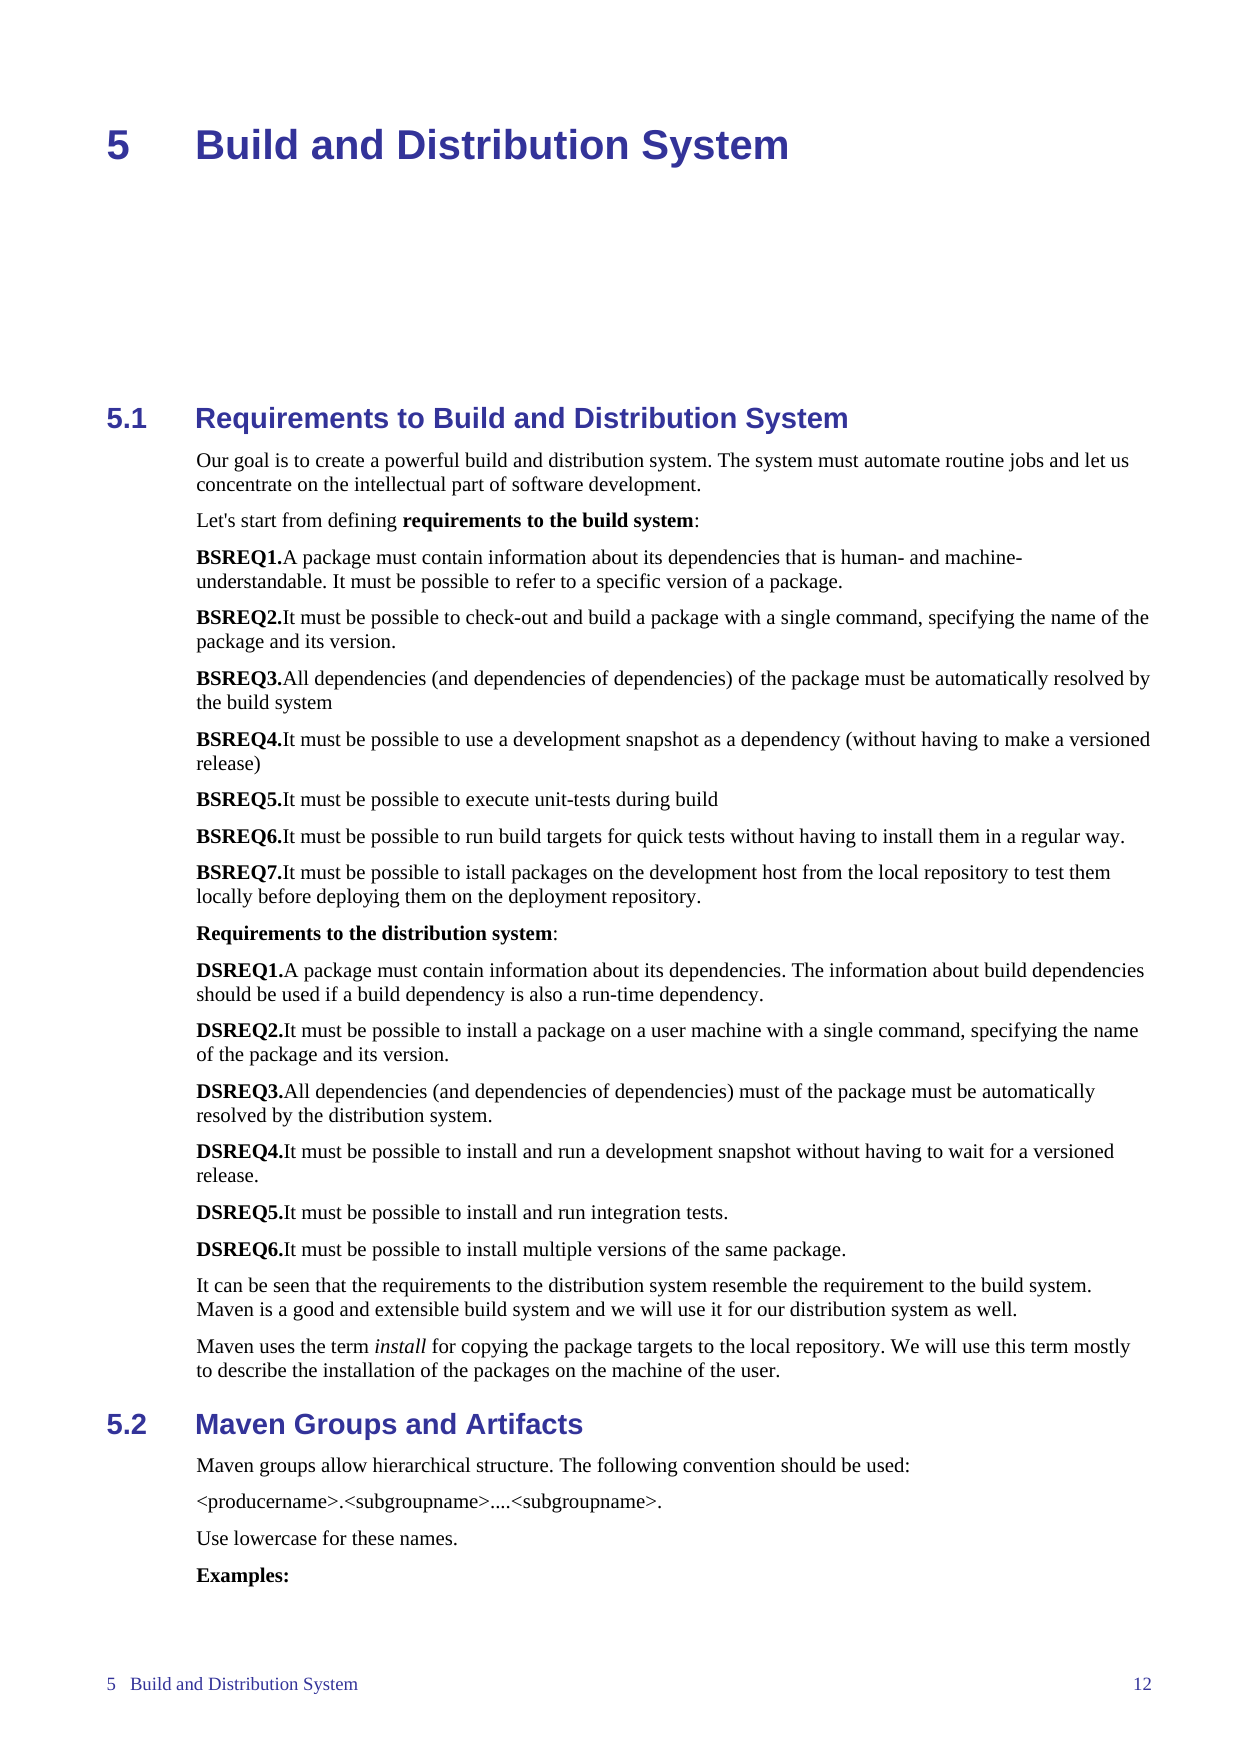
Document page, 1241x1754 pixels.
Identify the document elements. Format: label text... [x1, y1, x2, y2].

list It must be possible to install a package on a user machine with a single command, specifying the name of the package and its version. [196, 1018, 1152, 1066]
list It must be possible to istall packages on the development host from the local repository to test them locally before deploying them on the deployment repository. [196, 860, 1152, 908]
subtitle Build and Distribution System [106, 120, 1152, 168]
list It must be possible to install multiple versions of the same package. [196, 1237, 1152, 1261]
text Maven uses the term install for copying the package targets to the local repository. We will use this term mostly to describe the installation of the packages on the machine of the user. [196, 1334, 1152, 1382]
list It must be possible to execute unit-tests during build [196, 787, 1152, 811]
list A package must contain information about its dependencies that is human- and machine-understandable. It must be possible to refer to a specific version of a package. [196, 545, 1152, 593]
text Examples: [196, 1563, 1152, 1587]
subtitle Maven Groups and Artifacts [106, 1407, 1152, 1440]
text Maven groups allow hierarchical structure. The following convention should be used: [196, 1453, 1152, 1477]
list It must be possible to install and run a development snapshot without having to wait for a versioned release. [196, 1139, 1152, 1187]
text It can be seen that the requirements to the distribution system resemble the requirement to the build system. Maven is a good and extensible build system and we will use it for our distribution system as well. [196, 1273, 1152, 1321]
list It must be possible to use a development snapshot as a dependency (without having to make a versioned release) [196, 727, 1152, 775]
text Our goal is to create a powerful build and distribution system. The system must automate routine jobs and let us concentrate on the intellectual part of software development. [196, 447, 1152, 496]
text <producername>.<subgroupname>....<subgroupname>. [196, 1489, 1152, 1513]
text Use lowercase for these names. [196, 1526, 1152, 1550]
list All dependencies (and dependencies of dependencies) must of the package must be automatically resolved by the distribution system. [196, 1079, 1152, 1127]
list It must be possible to check-out and build a package with a single command, specifying the name of the package and its version. [196, 605, 1152, 653]
list A package must contain information about its dependencies. The information about build dependencies should be used if a build dependency is also a run-time dependency. [196, 957, 1152, 1006]
text Requirements to the distribution system: [196, 921, 1152, 945]
text Let's start from defining requirements to the build system: [196, 508, 1152, 532]
list It must be possible to install and run integration tests. [196, 1200, 1152, 1224]
subtitle Requirements to Build and Distribution System [106, 401, 1152, 435]
list All dependencies (and dependencies of dependencies) of the package must be automatically resolved by the build system [196, 666, 1152, 714]
list It must be possible to run build targets for quick tests without having to install them in a regular way. [196, 824, 1152, 848]
